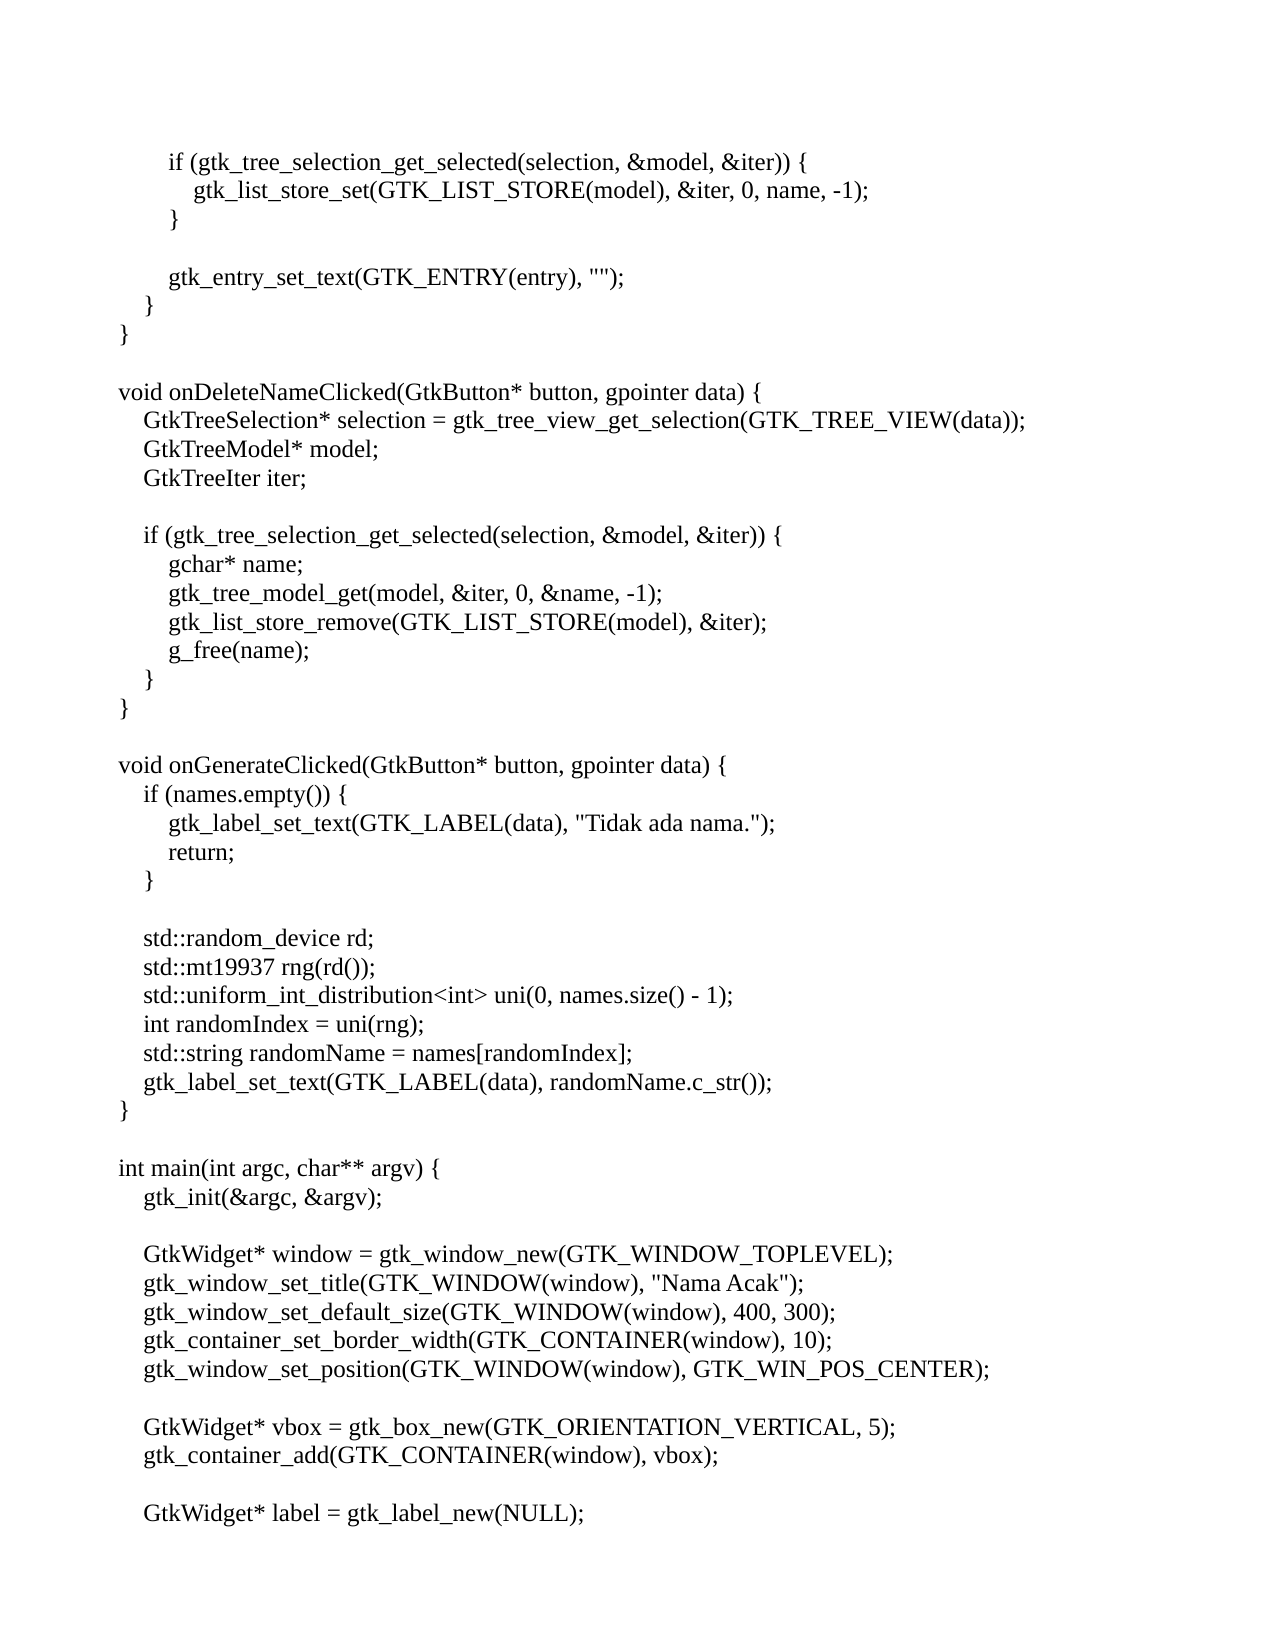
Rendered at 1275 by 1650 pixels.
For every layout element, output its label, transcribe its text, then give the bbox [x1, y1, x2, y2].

text gtk_window_set_title(GTK_WINDOW(window), "Nama Acak"); [118, 1268, 1157, 1297]
text GtkTreeSelection* selection = gtk_tree_view_get_selection(GTK_TREE_VIEW(data)); [118, 406, 1157, 434]
text if (gtk_tree_selection_get_selected(selection, &model, &iter)) { [118, 521, 1157, 549]
text gtk_container_add(GTK_CONTAINER(window), vbox); [118, 1441, 1157, 1469]
text gtk_entry_set_text(GTK_ENTRY(entry), ""); [118, 262, 1157, 291]
text gtk_container_set_border_width(GTK_CONTAINER(window), 10); [118, 1326, 1157, 1354]
text gtk_window_set_default_size(GTK_WINDOW(window), 400, 300); [118, 1297, 1157, 1326]
text if (names.empty()) { [118, 779, 1157, 808]
text std::random_device rd; [118, 923, 1157, 952]
text } [118, 291, 1157, 319]
text GtkWidget* label = gtk_label_new(NULL); [118, 1498, 1157, 1527]
text gtk_tree_model_get(model, &iter, 0, &name, -1); [118, 578, 1157, 607]
text GtkTreeIter iter; [118, 463, 1157, 492]
text GtkTreeModel* model; [118, 434, 1157, 463]
text } [118, 664, 1157, 693]
text gtk_init(&argc, &argv); [118, 1182, 1157, 1211]
text gtk_list_store_set(GTK_LIST_STORE(model), &iter, 0, name, -1); [118, 176, 1157, 204]
text gtk_label_set_text(GTK_LABEL(data), "Tidak ada nama."); [118, 808, 1157, 837]
text return; [118, 837, 1157, 866]
text int main(int argc, char** argv) { [118, 1153, 1157, 1182]
text } [118, 693, 1157, 722]
text GtkWidget* window = gtk_window_new(GTK_WINDOW_TOPLEVEL); [118, 1239, 1157, 1268]
text GtkWidget* vbox = gtk_box_new(GTK_ORIENTATION_VERTICAL, 5); [118, 1412, 1157, 1441]
text } [118, 319, 1157, 348]
text void onDeleteNameClicked(GtkButton* button, gpointer data) { [118, 377, 1157, 406]
text int randomIndex = uni(rng); [118, 1009, 1157, 1038]
text gchar* name; [118, 549, 1157, 578]
text gtk_list_store_remove(GTK_LIST_STORE(model), &iter); [118, 607, 1157, 636]
text if (gtk_tree_selection_get_selected(selection, &model, &iter)) { [118, 147, 1157, 176]
text void onGenerateClicked(GtkButton* button, gpointer data) { [118, 751, 1157, 779]
text g_free(name); [118, 636, 1157, 664]
text } [118, 866, 1157, 894]
text } [118, 204, 1157, 233]
text gtk_label_set_text(GTK_LABEL(data), randomName.c_str()); [118, 1067, 1157, 1096]
text std::string randomName = names[randomIndex]; [118, 1038, 1157, 1067]
text std::mt19937 rng(rd()); [118, 952, 1157, 981]
text gtk_window_set_position(GTK_WINDOW(window), GTK_WIN_POS_CENTER); [118, 1354, 1157, 1383]
text } [118, 1096, 1157, 1124]
text std::uniform_int_distribution<int> uni(0, names.size() - 1); [118, 981, 1157, 1009]
